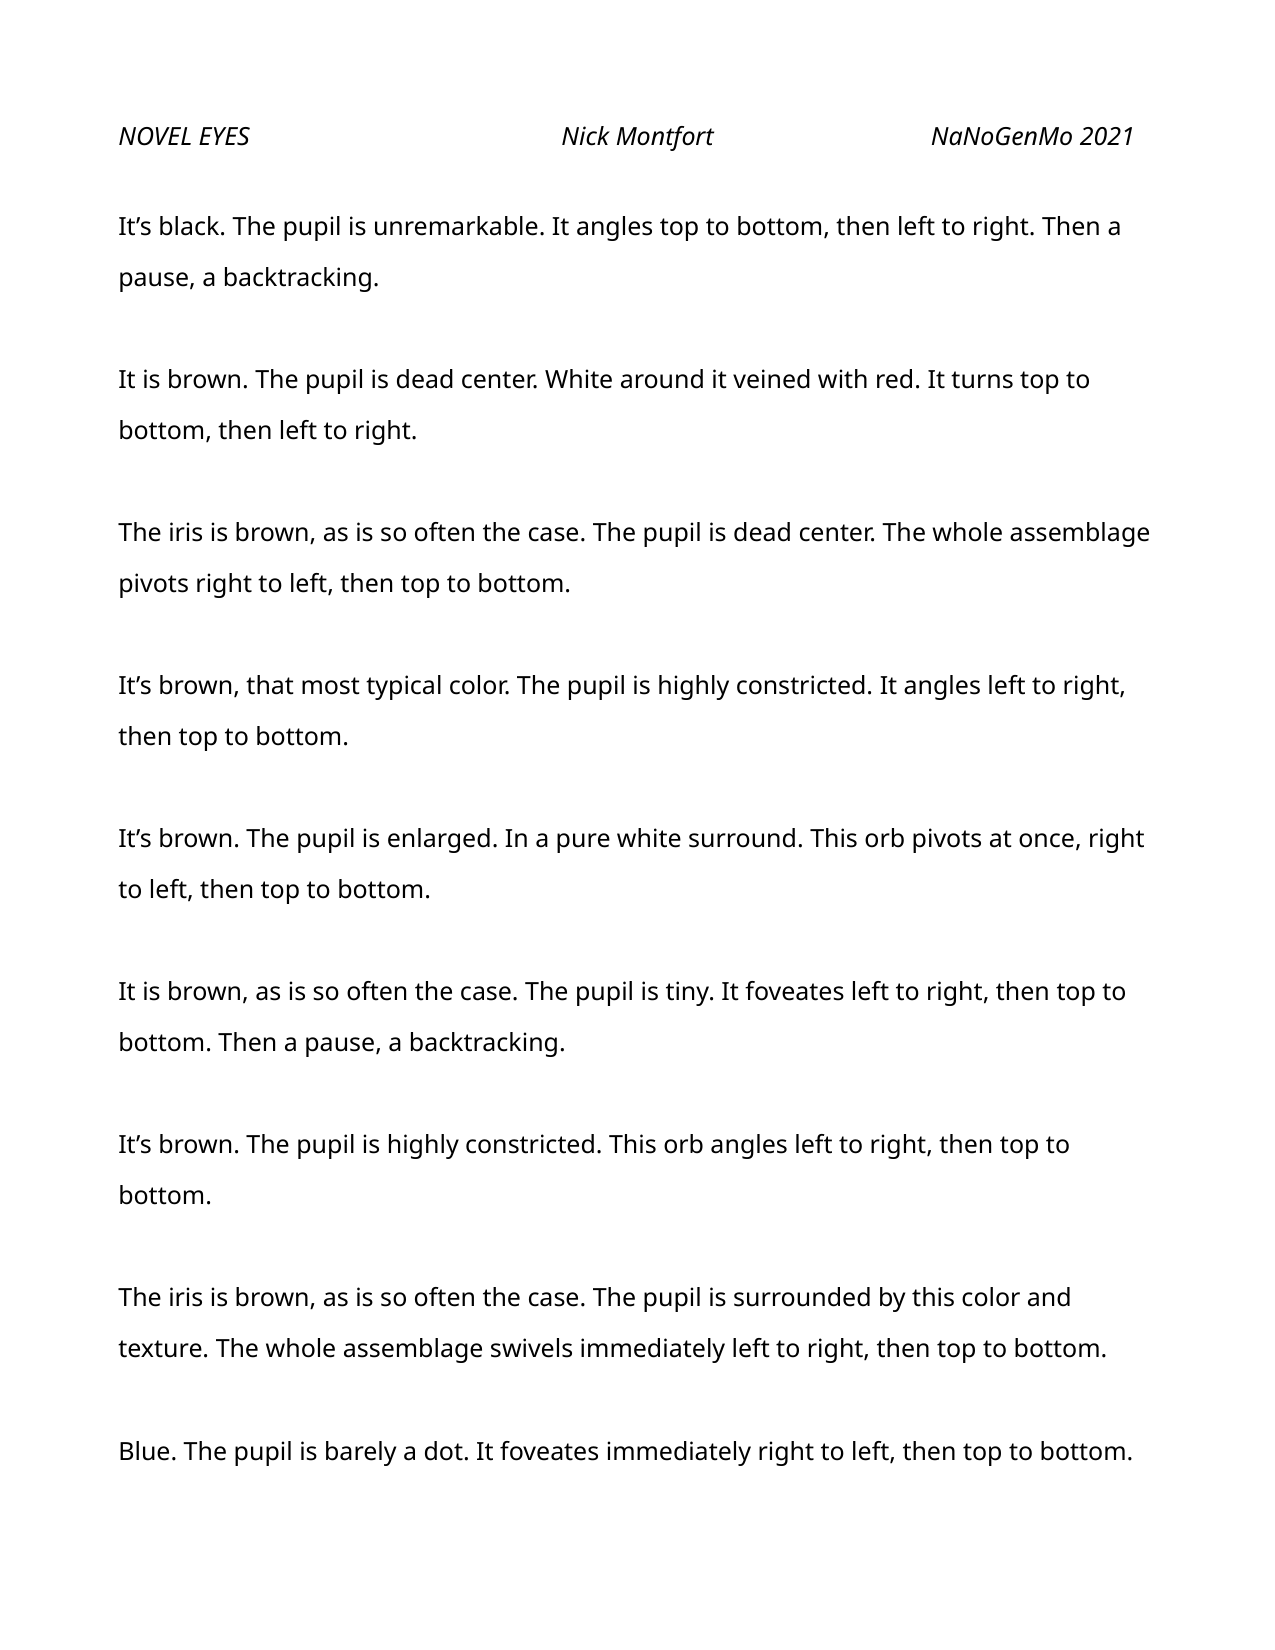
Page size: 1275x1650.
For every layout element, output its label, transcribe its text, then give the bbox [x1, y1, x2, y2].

text It is brown, as is so often the case. The pupil is tiny. It foveates left to right, then top to bottom. Then a pause, a backtracking. [118, 974, 1157, 1059]
text It’s brown, that most typical color. The pupil is highly constricted. It angles left to right, then top to bottom. [118, 667, 1157, 753]
text The iris is brown, as is so often the case. The pupil is surrounded by this color and texture. The whole assemblage swivels immediately left to right, then top to bottom. [118, 1280, 1157, 1365]
text It’s brown. The pupil is enlarged. In a pure white surround. This orb pivots at once, right to left, then top to bottom. [118, 821, 1157, 906]
text It is brown. The pupil is dead center. White around it veined with red. It turns top to bottom, then left to right. [118, 361, 1157, 446]
text Blue. The pupil is barely a dot. It foveates immediately right to left, then top to bottom. [118, 1433, 1157, 1467]
text The iris is brown, as is so often the case. The pupil is dead center. The whole assemblage pivots right to left, then top to bottom. [118, 514, 1157, 599]
text It’s black. The pupil is unremarkable. It angles top to bottom, then left to right. Then a pause, a backtracking. [118, 208, 1157, 293]
text It’s brown. The pupil is highly constricted. This orb angles left to right, then top to bottom. [118, 1127, 1157, 1212]
